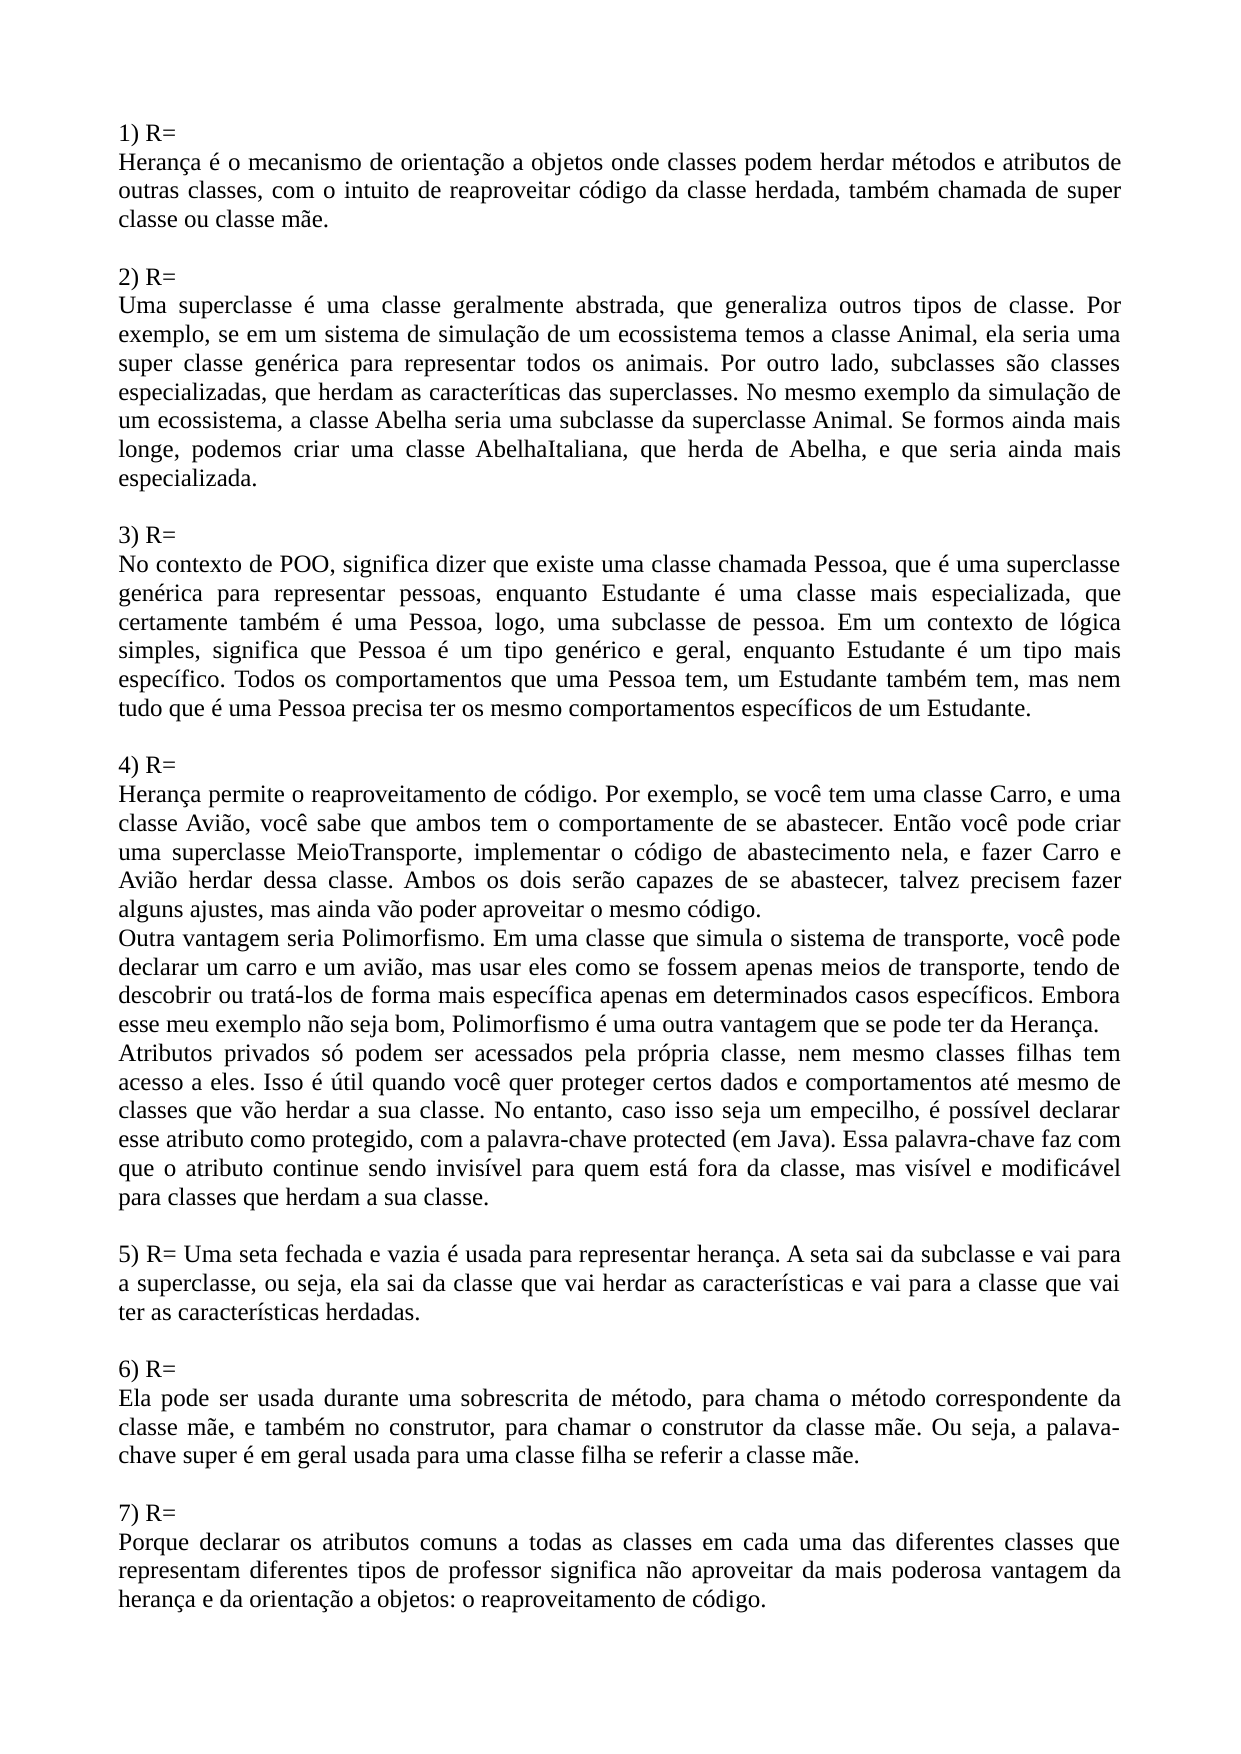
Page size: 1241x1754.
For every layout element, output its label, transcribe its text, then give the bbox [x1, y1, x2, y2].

text 3) R= [118, 521, 1122, 549]
text 1) R= [118, 118, 1122, 147]
text 5) R= Uma seta fechada e vazia é usada para representar herança. A seta sai da subclasse e vai para a superclasse, ou seja, ela sai da classe que vai herdar as características e vai para a classe que vai ter as características herdadas. [118, 1239, 1122, 1326]
text 7) R= [118, 1498, 1122, 1527]
text Uma superclasse é uma classe geralmente abstrada, que generaliza outros tipos de classe. Por exemplo, se em um sistema de simulação de um ecossistema temos a classe Animal, ela seria uma super classe genérica para representar todos os animais. Por outro lado, subclasses são classes especializadas, que herdam as caracteríticas das superclasses. No mesmo exemplo da simulação de um ecossistema, a classe Abelha seria uma subclasse da superclasse Animal. Se formos ainda mais longe, podemos criar uma classe AbelhaItaliana, que herda de Abelha, e que seria ainda mais especializada. [118, 291, 1122, 492]
text Herança é o mecanismo de orientação a objetos onde classes podem herdar métodos e atributos de outras classes, com o intuito de reaproveitar código da classe herdada, também chamada de super classe ou classe mãe. [118, 147, 1122, 233]
text 4) R= [118, 751, 1122, 779]
text Outra vantagem seria Polimorfismo. Em uma classe que simula o sistema de transporte, você pode declarar um carro e um avião, mas usar eles como se fossem apenas meios de transporte, tendo de descobrir ou tratá-los de forma mais específica apenas em determinados casos específicos. Embora esse meu exemplo não seja bom, Polimorfismo é uma outra vantagem que se pode ter da Herança. [118, 923, 1122, 1038]
text Porque declarar os atributos comuns a todas as classes em cada uma das diferentes classes que representam diferentes tipos de professor significa não aproveitar da mais poderosa vantagem da herança e da orientação a objetos: o reaproveitamento de código. [118, 1527, 1122, 1613]
text Atributos privados só podem ser acessados pela própria classe, nem mesmo classes filhas tem acesso a eles. Isso é útil quando você quer proteger certos dados e comportamentos até mesmo de classes que vão herdar a sua classe. No entanto, caso isso seja um empecilho, é possível declarar esse atributo como protegido, com a palavra-chave protected (em Java). Essa palavra-chave faz com que o atributo continue sendo invisível para quem está fora da classe, mas visível e modificável para classes que herdam a sua classe. [118, 1038, 1122, 1211]
text 2) R= [118, 262, 1122, 291]
text Herança permite o reaproveitamento de código. Por exemplo, se você tem uma classe Carro, e uma classe Avião, você sabe que ambos tem o comportamente de se abastecer. Então você pode criar uma superclasse MeioTransporte, implementar o código de abastecimento nela, e fazer Carro e Avião herdar dessa classe. Ambos os dois serão capazes de se abastecer, talvez precisem fazer alguns ajustes, mas ainda vão poder aproveitar o mesmo código. [118, 779, 1122, 923]
text No contexto de POO, significa dizer que existe uma classe chamada Pessoa, que é uma superclasse genérica para representar pessoas, enquanto Estudante é uma classe mais especializada, que certamente também é uma Pessoa, logo, uma subclasse de pessoa. Em um contexto de lógica simples, significa que Pessoa é um tipo genérico e geral, enquanto Estudante é um tipo mais específico. Todos os comportamentos que uma Pessoa tem, um Estudante também tem, mas nem tudo que é uma Pessoa precisa ter os mesmo comportamentos específicos de um Estudante. [118, 549, 1122, 722]
text 6) R= [118, 1354, 1122, 1383]
text Ela pode ser usada durante uma sobrescrita de método, para chama o método correspondente da classe mãe, e também no construtor, para chamar o construtor da classe mãe. Ou seja, a palava-chave super é em geral usada para uma classe filha se referir a classe mãe. [118, 1383, 1122, 1469]
